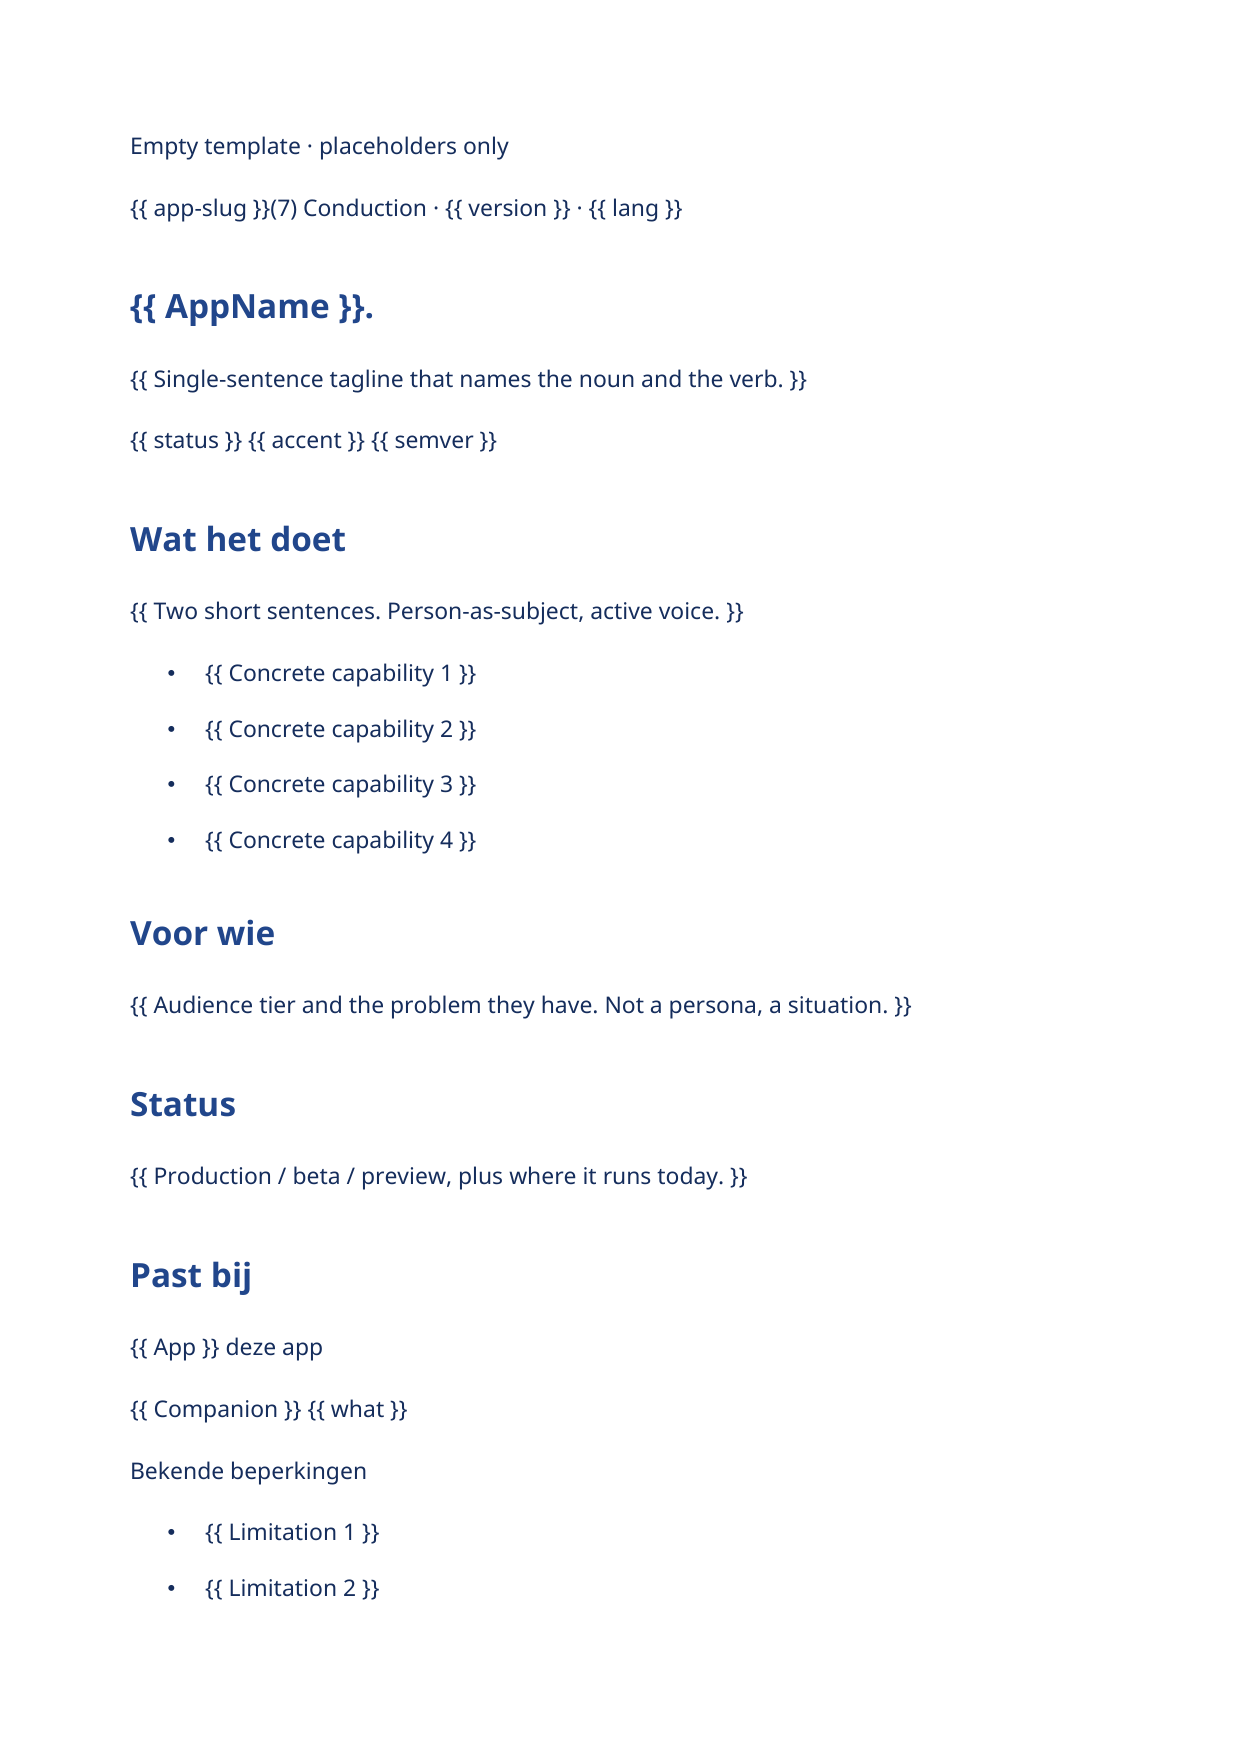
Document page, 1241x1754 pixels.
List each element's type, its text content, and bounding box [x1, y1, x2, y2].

text {{ Audience tier and the problem they have. Not a persona, a situation. }} [130, 989, 1110, 1021]
text Empty template · placeholders only [130, 130, 1110, 161]
subtitle Status [130, 1080, 1110, 1126]
text {{ Single-sentence tagline that names the noun and the verb. }} [130, 363, 1110, 394]
subtitle {{ AppName }}. [130, 283, 1110, 328]
text {{ Two short sentences. Person-as-subject, active voice. }} [130, 595, 1110, 627]
list {{ Concrete capability 4 }} [167, 824, 1110, 855]
list {{ Concrete capability 3 }} [167, 768, 1110, 800]
text {{ Production / beta / preview, plus where it runs today. }} [130, 1160, 1110, 1192]
text Bekende beperkingen [130, 1455, 1110, 1486]
list {{ Limitation 2 }} [167, 1572, 1110, 1603]
list {{ Limitation 1 }} [167, 1516, 1110, 1548]
text {{ app-slug }}(7) Conduction · {{ version }} · {{ lang }} [130, 192, 1110, 223]
text {{ App }} deze app [130, 1331, 1110, 1363]
text {{ Companion }} {{ what }} [130, 1393, 1110, 1424]
subtitle Voor wie [130, 909, 1110, 955]
subtitle Wat het doet [130, 515, 1110, 561]
list {{ Concrete capability 1 }} [167, 657, 1110, 688]
subtitle Past bij [130, 1251, 1110, 1297]
list {{ Concrete capability 2 }} [167, 713, 1110, 744]
text {{ status }} {{ accent }} {{ semver }} [130, 424, 1110, 456]
